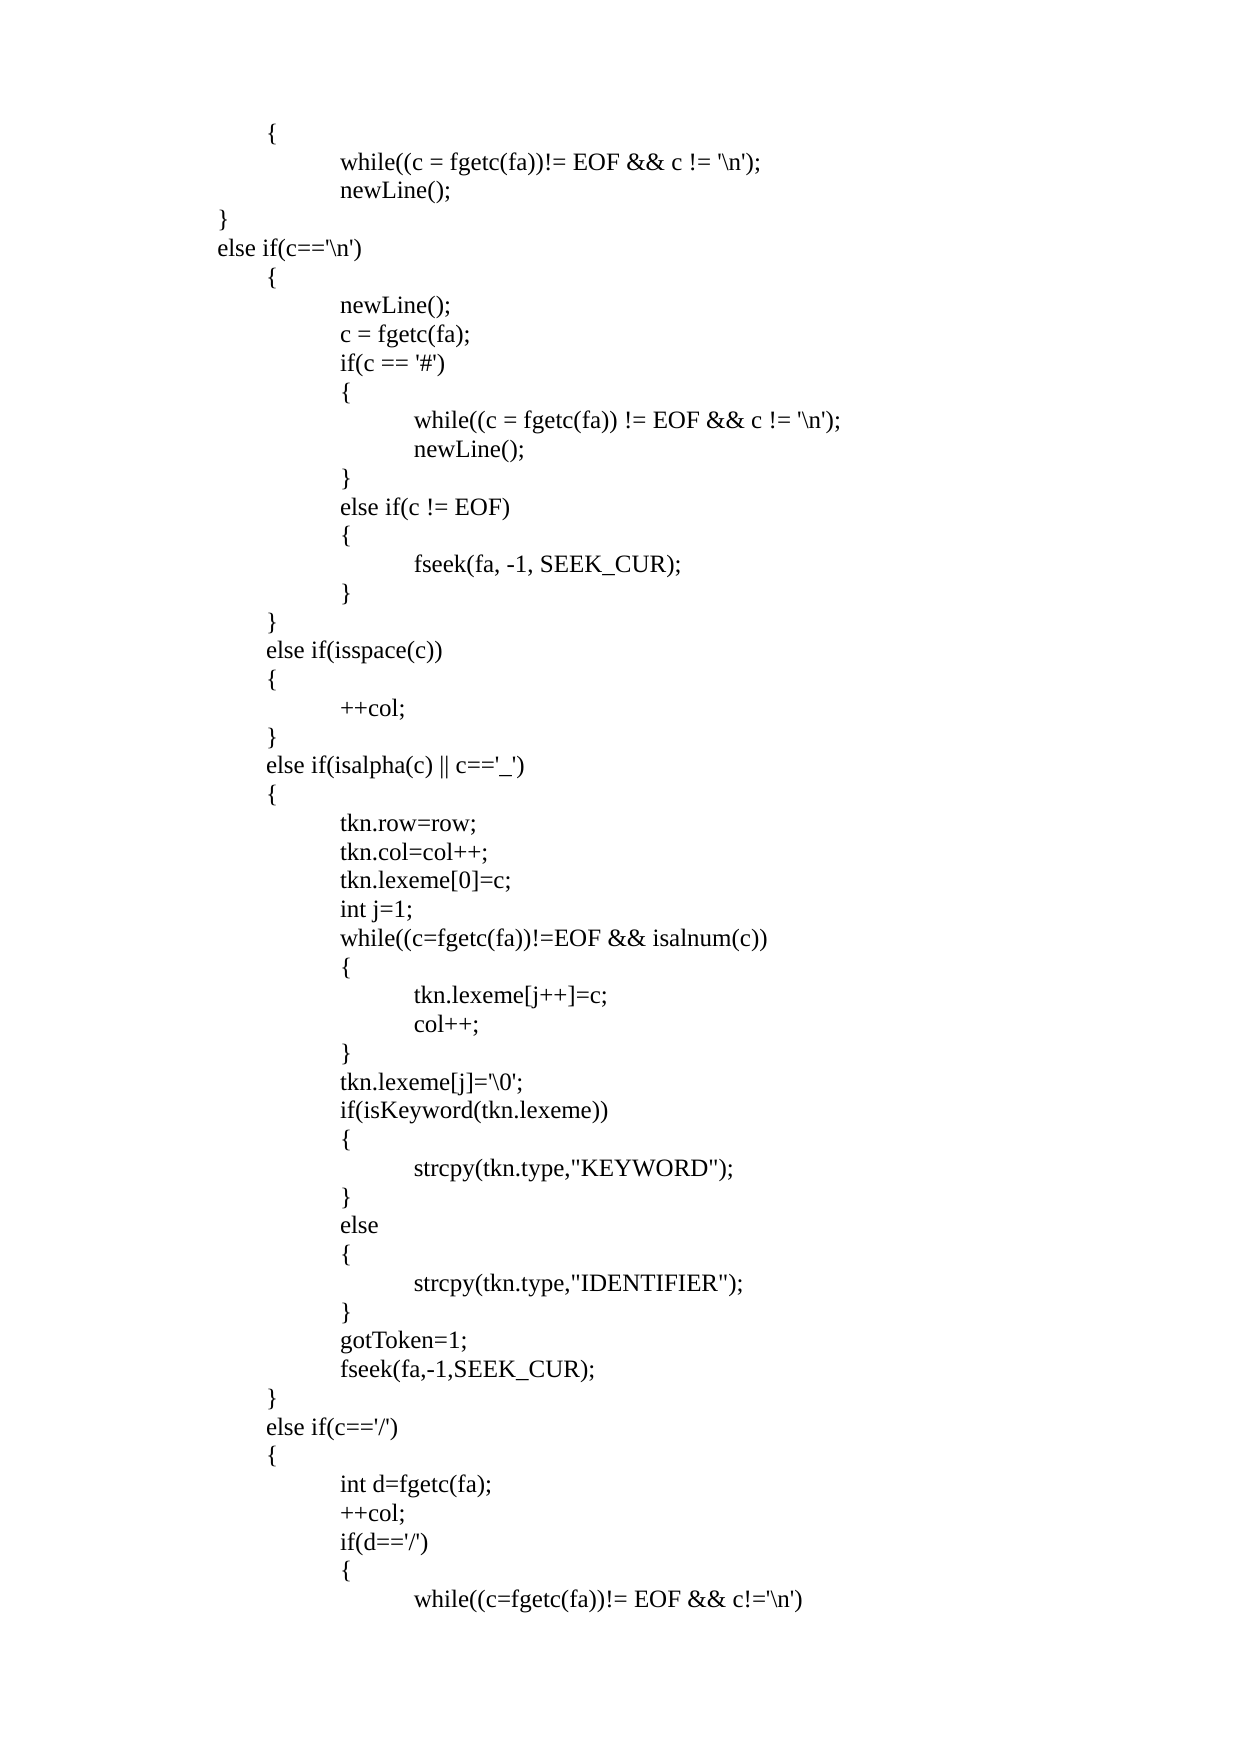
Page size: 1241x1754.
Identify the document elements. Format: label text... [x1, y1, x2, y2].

text if(d=='/') [118, 1527, 1122, 1556]
text { [118, 262, 1122, 291]
text { [118, 664, 1122, 693]
text } [118, 463, 1122, 492]
text } [118, 1182, 1122, 1211]
text tkn.lexeme[j++]=c; [118, 981, 1122, 1009]
text ++col; [118, 1498, 1122, 1527]
text { [118, 521, 1122, 549]
text strcpy(tkn.type,"KEYWORD"); [118, 1153, 1122, 1182]
text { [118, 1239, 1122, 1268]
text } [118, 1383, 1122, 1412]
text while((c = fgetc(fa)) != EOF && c != '\n'); [118, 406, 1122, 434]
text col++; [118, 1009, 1122, 1038]
text while((c=fgetc(fa))!=EOF && isalnum(c)) [118, 923, 1122, 952]
text } [118, 1038, 1122, 1067]
text { [118, 377, 1122, 406]
text fseek(fa,-1,SEEK_CUR); [118, 1354, 1122, 1383]
text tkn.col=col++; [118, 837, 1122, 866]
text gotToken=1; [118, 1326, 1122, 1354]
text while((c = fgetc(fa))!= EOF && c != '\n'); [118, 147, 1122, 176]
text } [118, 607, 1122, 636]
text ++col; [118, 693, 1122, 722]
text c = fgetc(fa); [118, 319, 1122, 348]
text int d=fgetc(fa); [118, 1469, 1122, 1498]
text } [118, 204, 1122, 233]
text { [118, 779, 1122, 808]
text strcpy(tkn.type,"IDENTIFIER"); [118, 1268, 1122, 1297]
text } [118, 578, 1122, 607]
text if(c == '#') [118, 348, 1122, 377]
text while((c=fgetc(fa))!= EOF && c!='\n') [118, 1584, 1122, 1613]
text tkn.lexeme[j]='\0'; [118, 1067, 1122, 1096]
text } [118, 722, 1122, 751]
text { [118, 952, 1122, 981]
text } [118, 1297, 1122, 1326]
text if(isKeyword(tkn.lexeme)) [118, 1096, 1122, 1124]
text else if(isalpha(c) || c=='_') [118, 751, 1122, 779]
text { [118, 1556, 1122, 1584]
text else [118, 1211, 1122, 1239]
text else if(c != EOF) [118, 492, 1122, 521]
text int j=1; [118, 894, 1122, 923]
text { [118, 118, 1122, 147]
text newLine(); [118, 434, 1122, 463]
text { [118, 1441, 1122, 1469]
text fseek(fa, -1, SEEK_CUR); [118, 549, 1122, 578]
text { [118, 1124, 1122, 1153]
text tkn.lexeme[0]=c; [118, 866, 1122, 894]
text else if(c=='\n') [118, 233, 1122, 262]
text else if(c=='/') [118, 1412, 1122, 1441]
text newLine(); [118, 291, 1122, 319]
text else if(isspace(c)) [118, 636, 1122, 664]
text tkn.row=row; [118, 808, 1122, 837]
text newLine(); [118, 176, 1122, 204]
